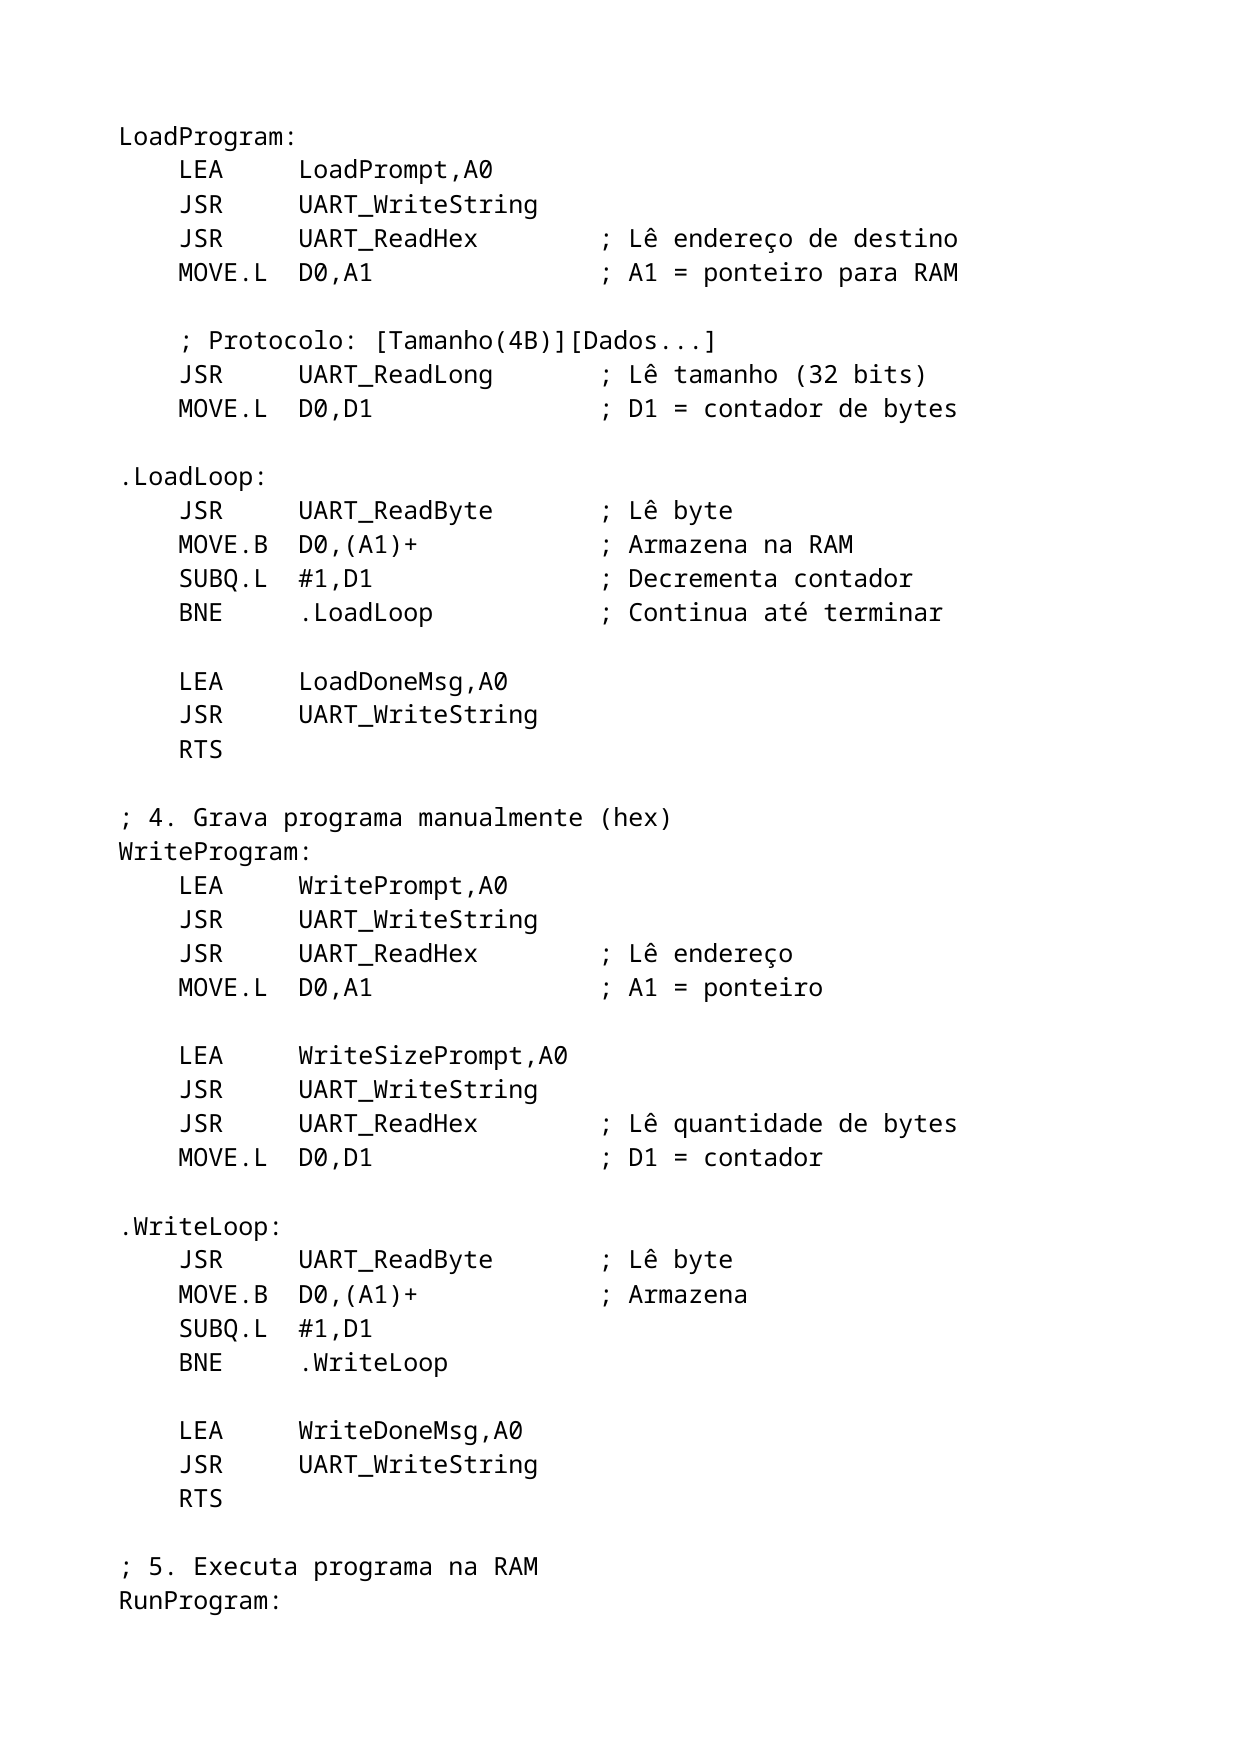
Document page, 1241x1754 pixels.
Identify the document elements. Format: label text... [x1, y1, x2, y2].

text .WriteLoop: [118, 1208, 1122, 1242]
text JSR UART_WriteString [118, 1447, 1122, 1481]
text RTS [118, 731, 1122, 765]
text JSR UART_WriteString [118, 902, 1122, 936]
text MOVE.L D0,D1 ; D1 = contador de bytes [118, 391, 1122, 425]
text JSR UART_ReadHex ; Lê endereço [118, 936, 1122, 970]
text BNE .WriteLoop [118, 1344, 1122, 1378]
text JSR UART_ReadHex ; Lê endereço de destino [118, 220, 1122, 254]
text LEA LoadPrompt,A0 [118, 152, 1122, 186]
text LEA WriteSizePrompt,A0 [118, 1038, 1122, 1072]
text JSR UART_ReadByte ; Lê byte [118, 1242, 1122, 1276]
text RunProgram: [118, 1583, 1122, 1617]
text JSR UART_ReadLong ; Lê tamanho (32 bits) [118, 357, 1122, 391]
text RTS [118, 1481, 1122, 1515]
text LEA WritePrompt,A0 [118, 867, 1122, 902]
text JSR UART_ReadHex ; Lê quantidade de bytes [118, 1106, 1122, 1140]
text MOVE.L D0,D1 ; D1 = contador [118, 1140, 1122, 1174]
text SUBQ.L #1,D1 [118, 1310, 1122, 1344]
text LEA WriteDoneMsg,A0 [118, 1412, 1122, 1447]
text JSR UART_WriteString [118, 697, 1122, 731]
text WriteProgram: [118, 833, 1122, 867]
text JSR UART_ReadByte ; Lê byte [118, 493, 1122, 527]
text MOVE.L D0,A1 ; A1 = ponteiro [118, 970, 1122, 1004]
text LoadProgram: [118, 118, 1122, 152]
text ; 4. Grava programa manualmente (hex) [118, 799, 1122, 833]
text MOVE.B D0,(A1)+ ; Armazena na RAM [118, 527, 1122, 561]
text JSR UART_WriteString [118, 1072, 1122, 1106]
text JSR UART_WriteString [118, 186, 1122, 220]
text LEA LoadDoneMsg,A0 [118, 663, 1122, 697]
text ; Protocolo: [Tamanho(4B)][Dados...] [118, 322, 1122, 357]
text MOVE.B D0,(A1)+ ; Armazena [118, 1276, 1122, 1310]
text SUBQ.L #1,D1 ; Decrementa contador [118, 561, 1122, 595]
text MOVE.L D0,A1 ; A1 = ponteiro para RAM [118, 254, 1122, 288]
text BNE .LoadLoop ; Continua até terminar [118, 595, 1122, 629]
text .LoadLoop: [118, 459, 1122, 493]
text ; 5. Executa programa na RAM [118, 1549, 1122, 1583]
